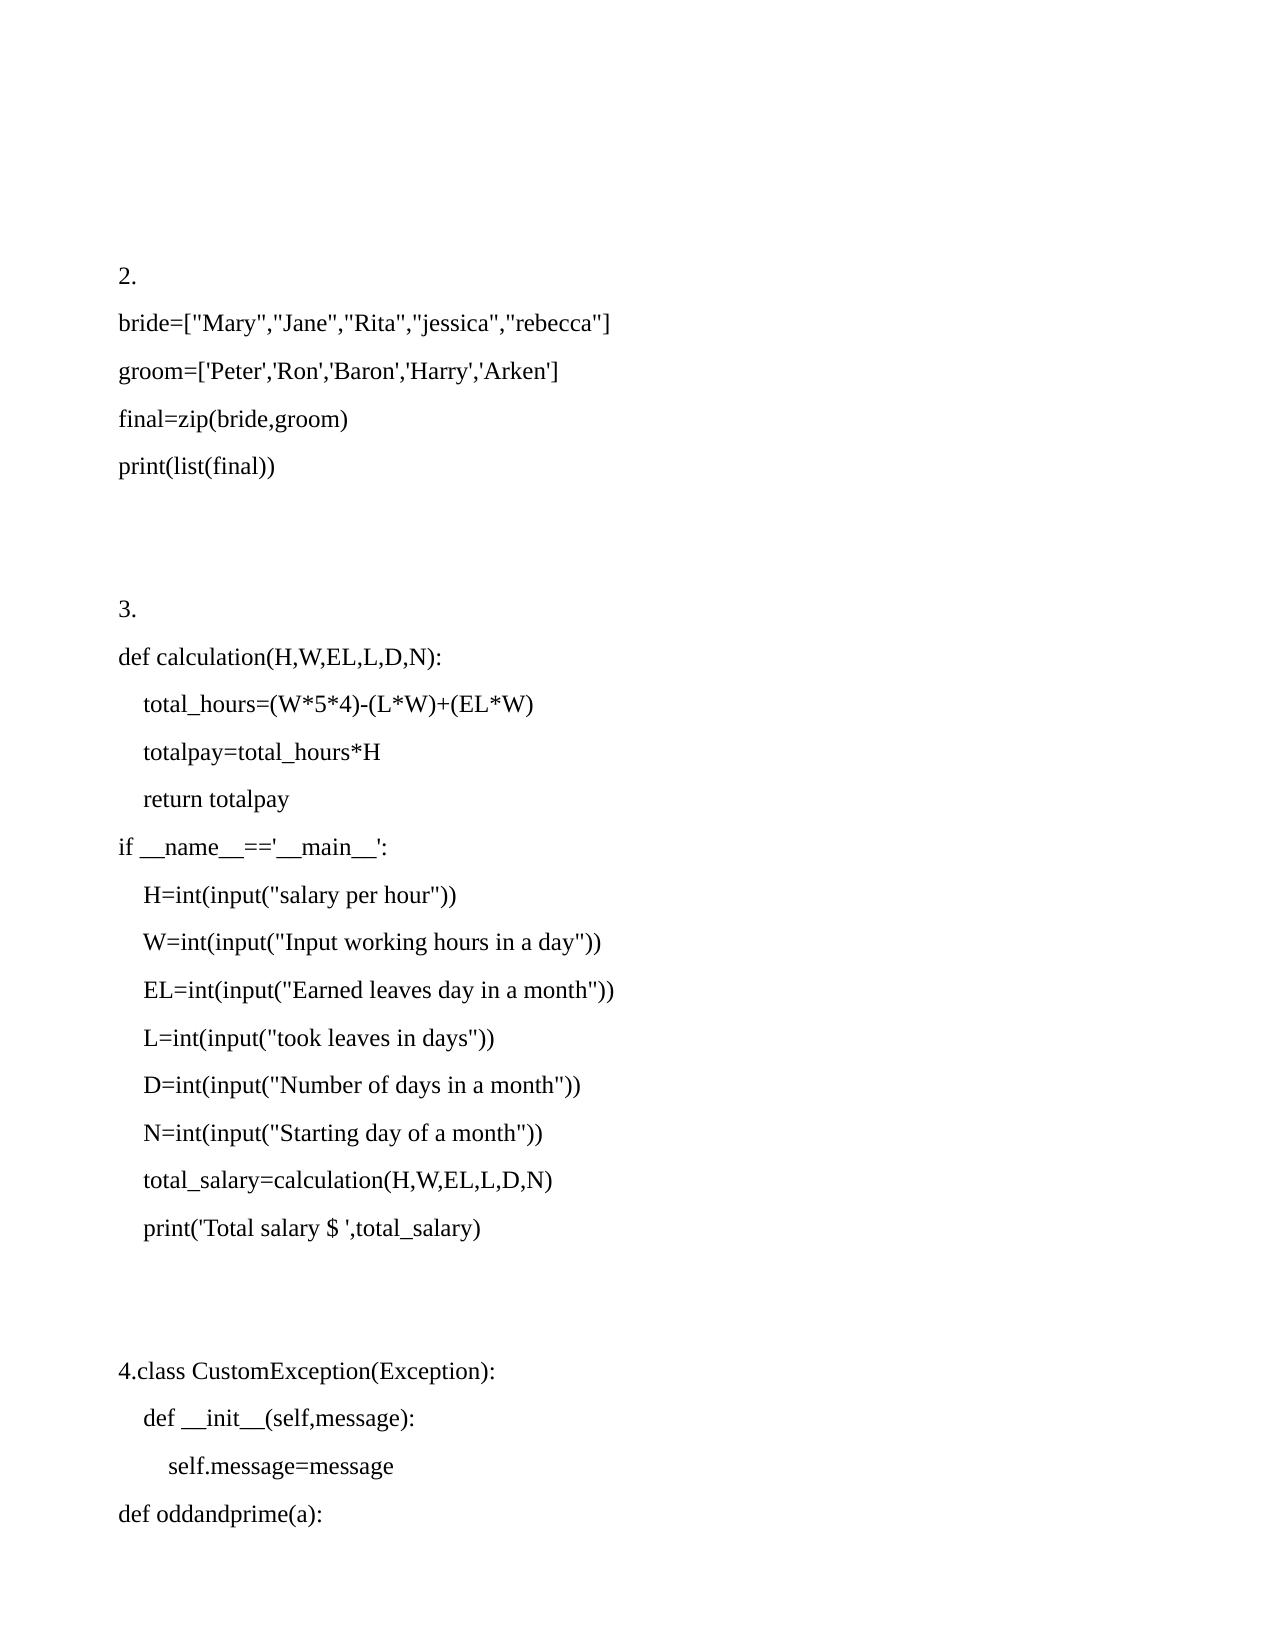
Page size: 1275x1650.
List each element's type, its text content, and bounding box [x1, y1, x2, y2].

text def calculation(H,W,EL,L,D,N): [118, 642, 1157, 671]
text H=int(input("salary per hour")) [118, 880, 1157, 908]
text def oddandprime(a): [118, 1499, 1157, 1527]
text self.message=message [118, 1451, 1157, 1480]
text L=int(input("took leaves in days")) [118, 1023, 1157, 1051]
text print('Total salary $ ',total_salary) [118, 1213, 1157, 1242]
text final=zip(bride,groom) [118, 404, 1157, 432]
text if __name__=='__main__': [118, 832, 1157, 861]
text groom=['Peter','Ron','Baron','Harry','Arken'] [118, 356, 1157, 385]
text EL=int(input("Earned leaves day in a month")) [118, 975, 1157, 1004]
text W=int(input("Input working hours in a day")) [118, 927, 1157, 956]
text total_salary=calculation(H,W,EL,L,D,N) [118, 1165, 1157, 1194]
text D=int(input("Number of days in a month")) [118, 1070, 1157, 1099]
text return totalpay [118, 784, 1157, 813]
text print(list(final)) [118, 451, 1157, 480]
text def __init__(self,message): [118, 1403, 1157, 1432]
text total_hours=(W*5*4)-(L*W)+(EL*W) [118, 689, 1157, 718]
text 2. [118, 261, 1157, 290]
text bride=["Mary","Jane","Rita","jessica","rebecca"] [118, 308, 1157, 337]
text totalpay=total_hours*H [118, 737, 1157, 766]
text 4.class CustomException(Exception): [118, 1356, 1157, 1384]
text N=int(input("Starting day of a month")) [118, 1118, 1157, 1147]
text 3. [118, 594, 1157, 623]
